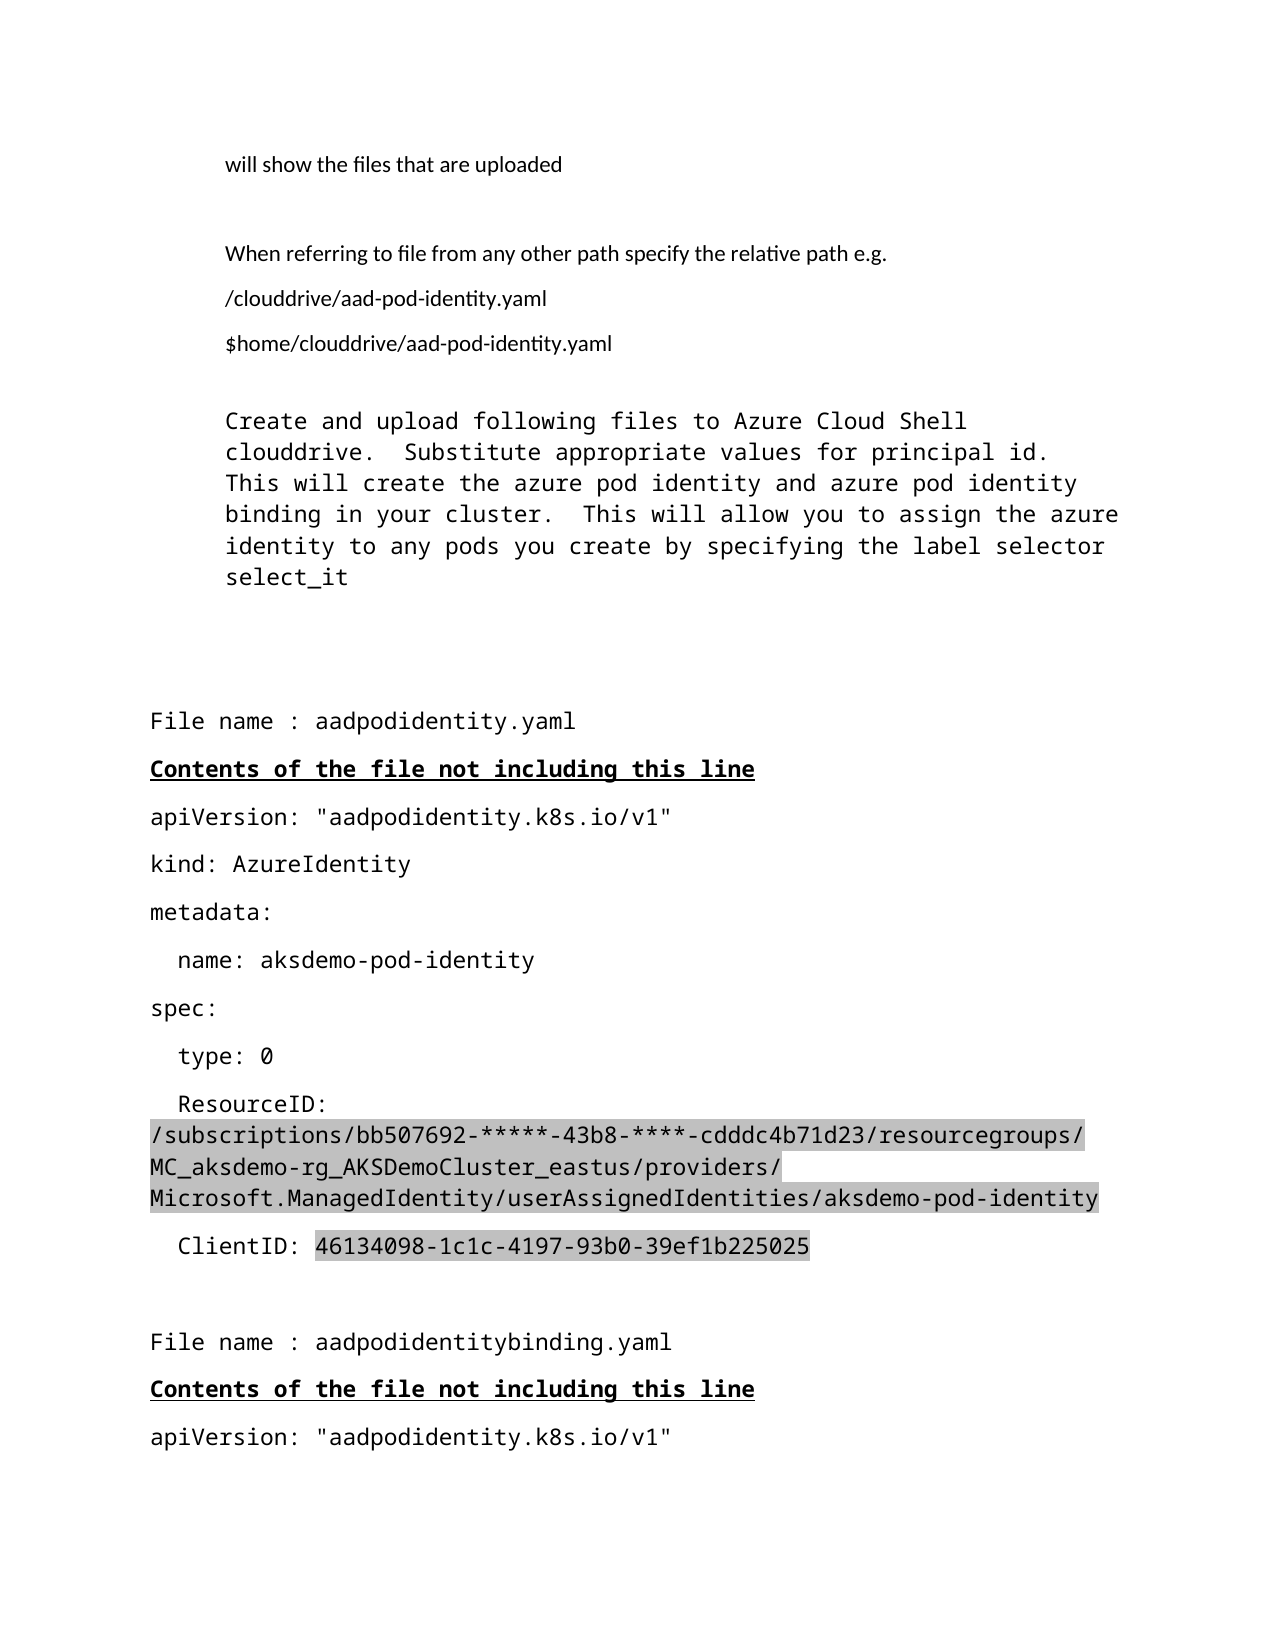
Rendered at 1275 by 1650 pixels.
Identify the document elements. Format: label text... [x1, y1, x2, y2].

text name: aksdemo-pod-identity [150, 944, 1125, 976]
text will show the files that are uploaded [225, 150, 1125, 178]
text spec: [150, 992, 1125, 1023]
text metadata: [150, 896, 1125, 928]
list Create and upload following files to Azure Cloud Shell clouddrive. Substitute appropriate values for principal id. This will create the azure pod identity and azure pod identity binding in your cluster. This will allow you to assign the azure identity to any pods you create by specifying the label selector select_it [225, 373, 1125, 592]
text File name : aadpodidentitybinding.yaml [150, 1326, 1125, 1357]
text $home/clouddrive/aad-pod-identity.yaml [225, 329, 1125, 357]
text ResourceID: /subscriptions/bb507692-*****-43b8-****-cdddc4b71d23/resourcegroups/MC_aksdemo-rg_AKSDemoCluster_eastus/providers/Microsoft.ManagedIdentity/userAssignedIdentities/aksdemo-pod-identity [150, 1088, 1125, 1213]
text Contents of the file not including this line [150, 1373, 1125, 1405]
text Contents of the file not including this line [150, 753, 1125, 784]
text apiVersion: "aadpodidentity.k8s.io/v1" [150, 1421, 1125, 1453]
text apiVersion: "aadpodidentity.k8s.io/v1" [150, 801, 1125, 832]
text /clouddrive/aad-pod-identity.yaml [225, 284, 1125, 312]
text type: 0 [150, 1040, 1125, 1071]
text kind: AzureIdentity [150, 848, 1125, 880]
text When referring to file from any other path specify the relative path e.g. [225, 239, 1125, 267]
text File name : aadpodidentity.yaml [150, 705, 1125, 736]
text ClientID: 46134098-1c1c-4197-93b0-39ef1b225025 [150, 1230, 1125, 1261]
